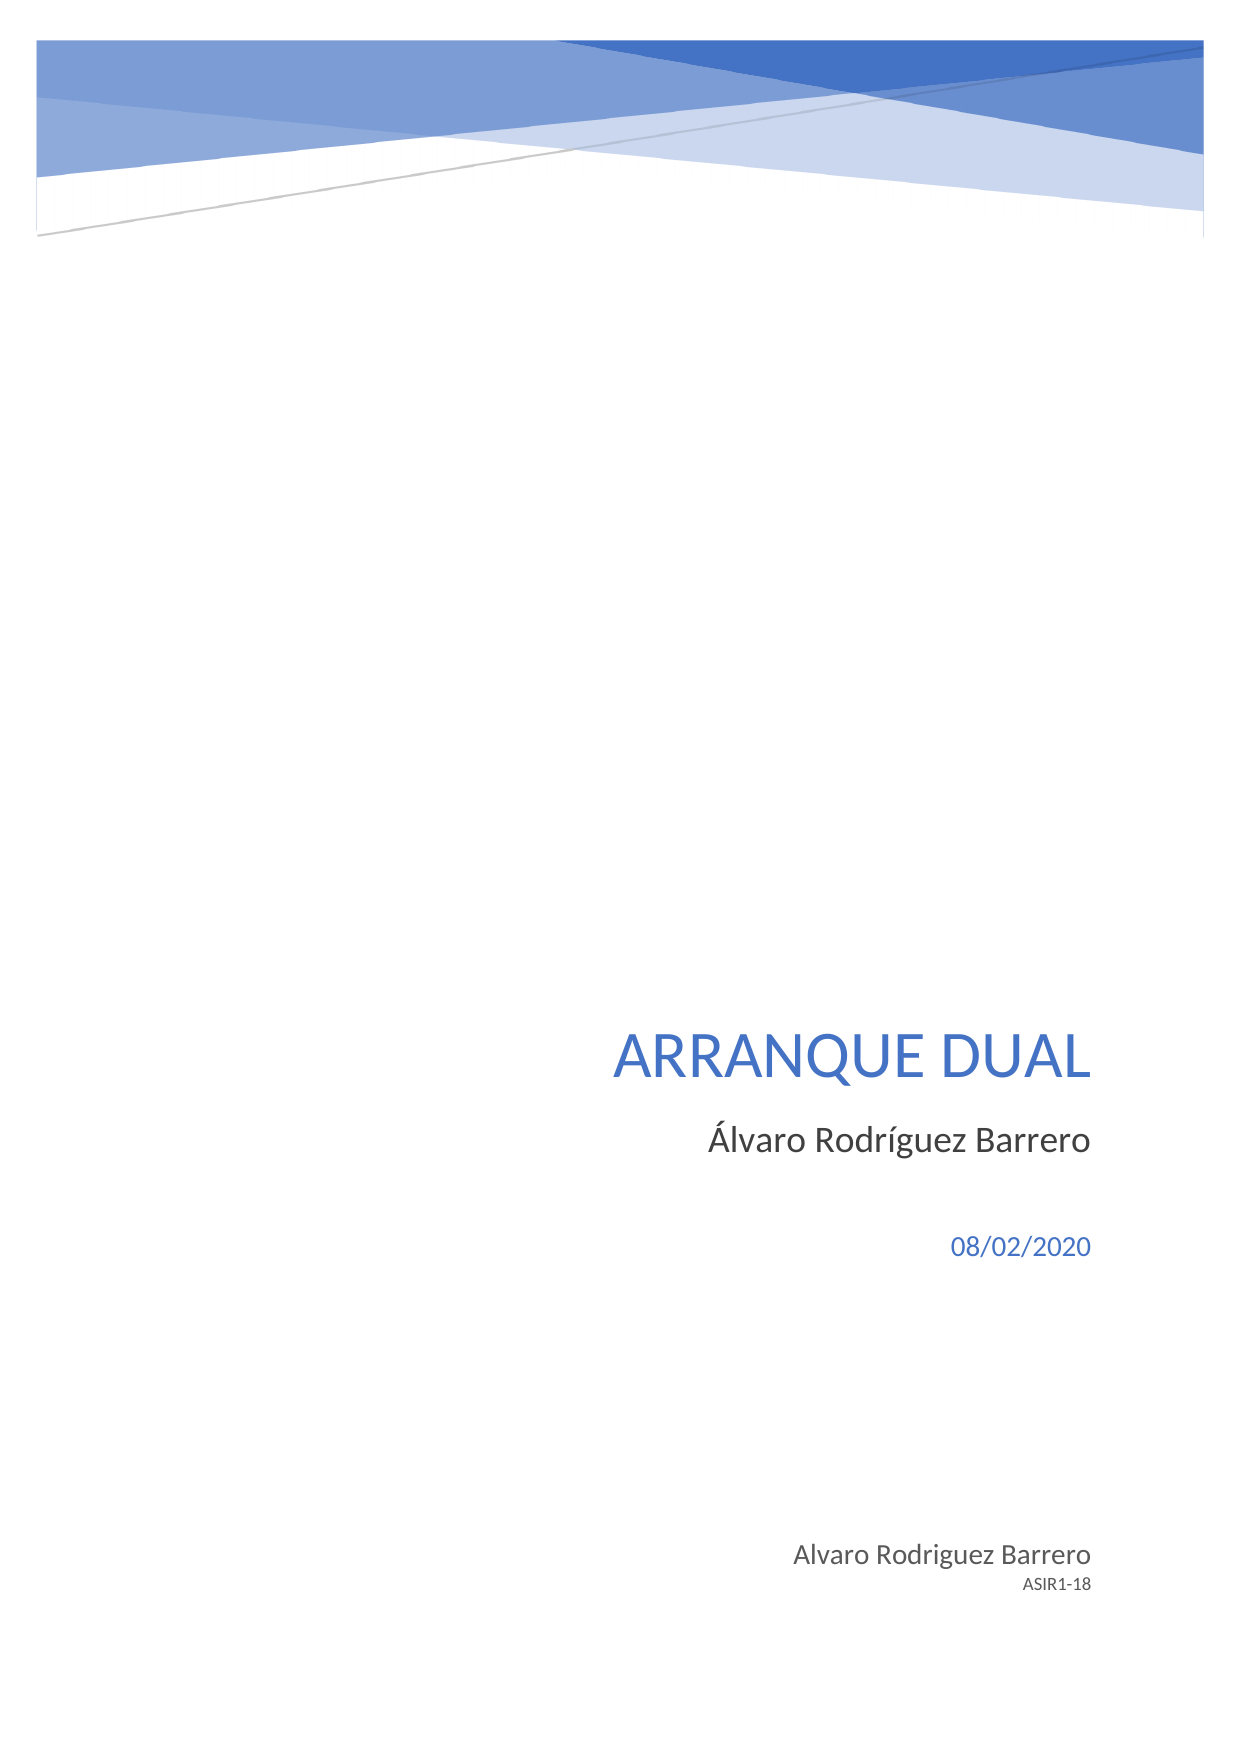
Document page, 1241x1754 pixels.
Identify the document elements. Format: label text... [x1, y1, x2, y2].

text 08/02/2020 [299, 1228, 1091, 1263]
text Arranque dual [299, 1012, 1091, 1094]
text ASIR1-18 [299, 1572, 1091, 1595]
text Álvaro Rodríguez Barrero [299, 1116, 1091, 1162]
text Alvaro Rodriguez Barrero [299, 1536, 1091, 1572]
